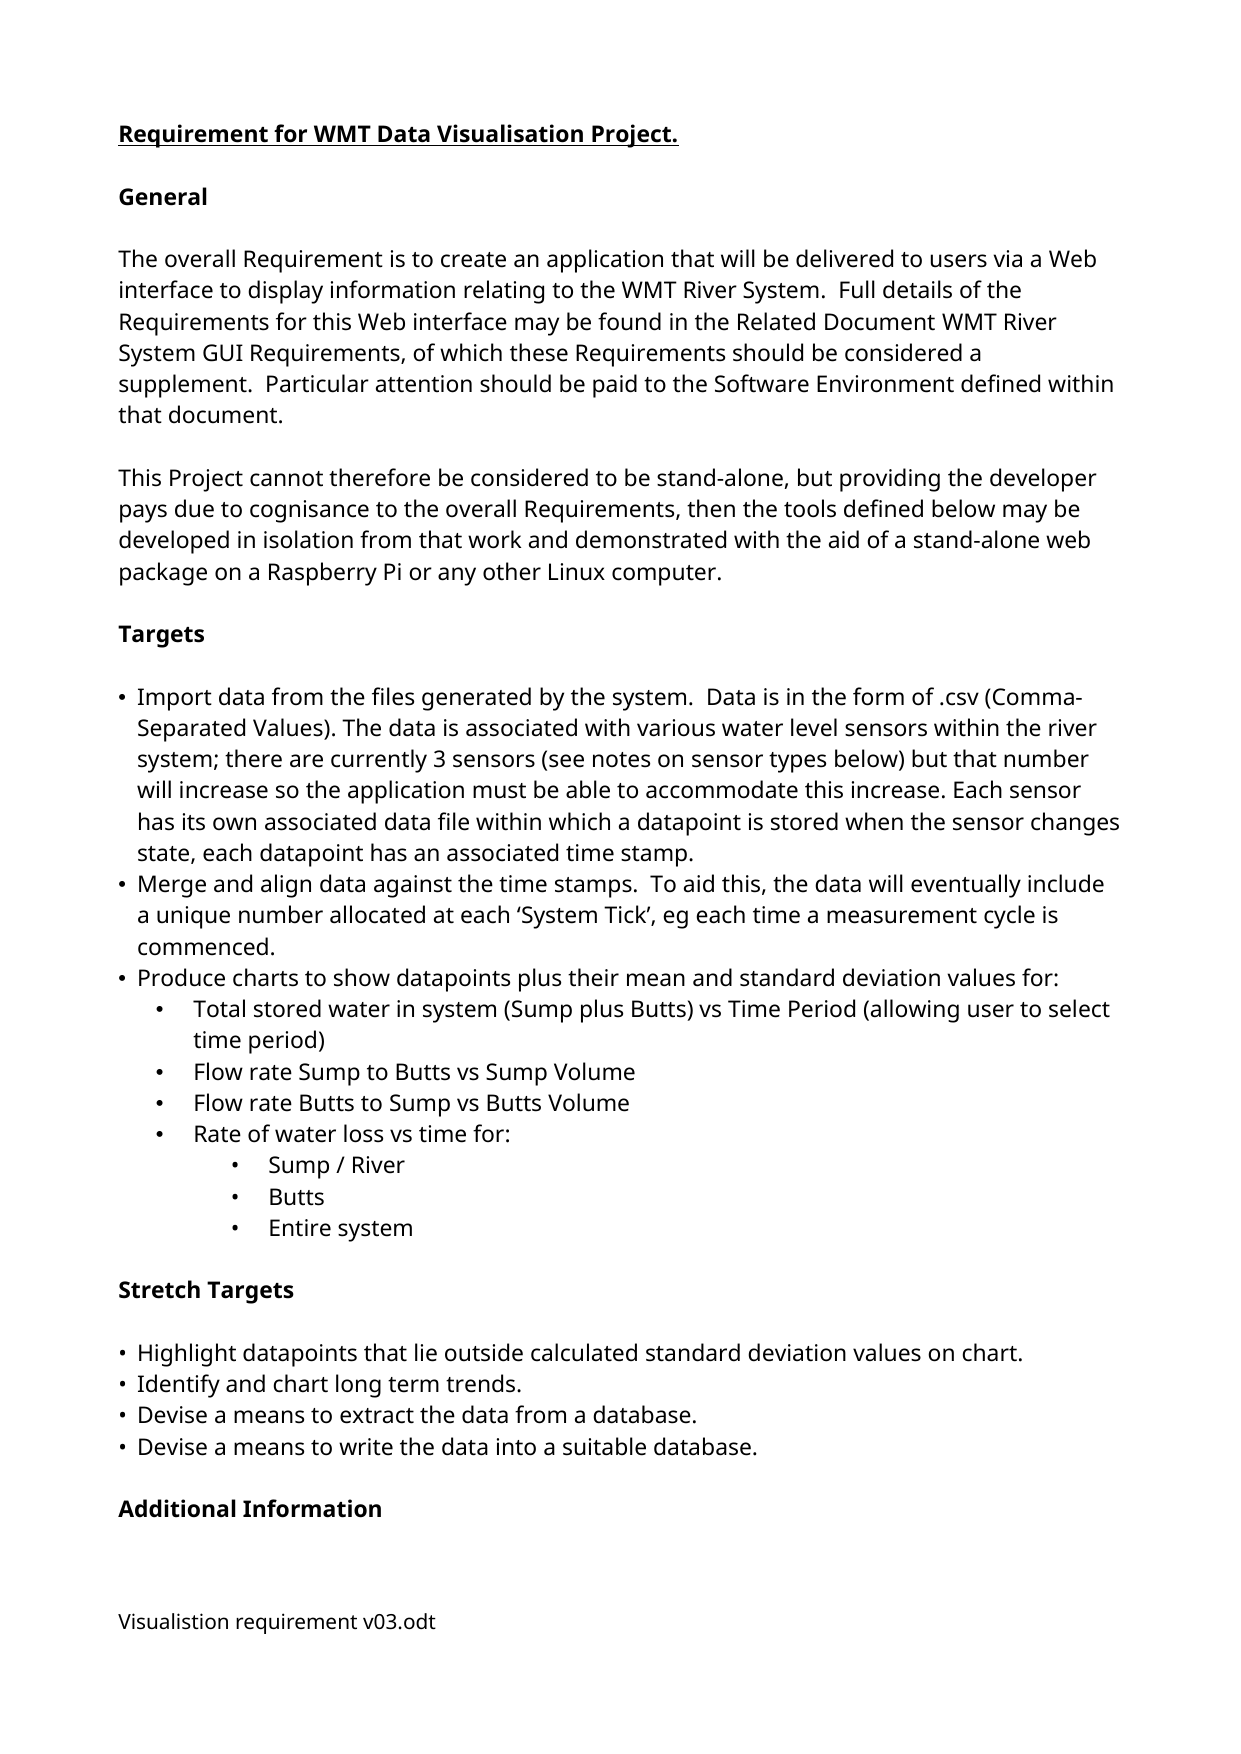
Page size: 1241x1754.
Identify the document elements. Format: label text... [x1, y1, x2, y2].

list Produce charts to show datapoints plus their mean and standard deviation values for: [118, 962, 1122, 993]
list Sump / River [231, 1149, 1122, 1181]
text Targets [118, 618, 1122, 649]
list Highlight datapoints that lie outside calculated standard deviation values on chart. [118, 1337, 1122, 1368]
text General [118, 181, 1122, 212]
list Rate of water loss vs time for: [156, 1118, 1122, 1149]
list Total stored water in system (Sump plus Butts) vs Time Period (allowing user to select time period) [156, 993, 1122, 1056]
list Flow rate Sump to Butts vs Sump Volume [156, 1056, 1122, 1087]
list Entire system [231, 1212, 1122, 1243]
list Flow rate Butts to Sump vs Butts Volume [156, 1087, 1122, 1118]
text Requirement for WMT Data Visualisation Project. [118, 118, 1122, 149]
text The overall Requirement is to create an application that will be delivered to users via a Web interface to display information relating to the WMT River System. Full details of the Requirements for this Web interface may be found in the Related Document WMT River System GUI Requirements, of which these Requirements should be considered a supplement. Particular attention should be paid to the Software Environment defined within that document. [118, 243, 1122, 431]
text Additional Information [118, 1493, 1122, 1524]
list Import data from the files generated by the system. Data is in the form of .csv (Comma-Separated Values). The data is associated with various water level sensors within the river system; there are currently 3 sensors (see notes on sensor types below) but that number will increase so the application must be able to accommodate this increase. Each sensor has its own associated data file within which a datapoint is stored when the sensor changes state, each datapoint has an associated time stamp. [118, 681, 1122, 868]
list Devise a means to write the data into a suitable database. [118, 1431, 1122, 1462]
list Butts [231, 1181, 1122, 1212]
list Devise a means to extract the data from a database. [118, 1399, 1122, 1431]
text Stretch Targets [118, 1274, 1122, 1306]
list Identify and chart long term trends. [118, 1368, 1122, 1399]
list Merge and align data against the time stamps. To aid this, the data will eventually include a unique number allocated at each ‘System Tick’, eg each time a measurement cycle is commenced. [118, 868, 1122, 962]
text This Project cannot therefore be considered to be stand-alone, but providing the developer pays due to cognisance to the overall Requirements, then the tools defined below may be developed in isolation from that work and demonstrated with the aid of a stand-alone web package on a Raspberry Pi or any other Linux computer. [118, 462, 1122, 587]
